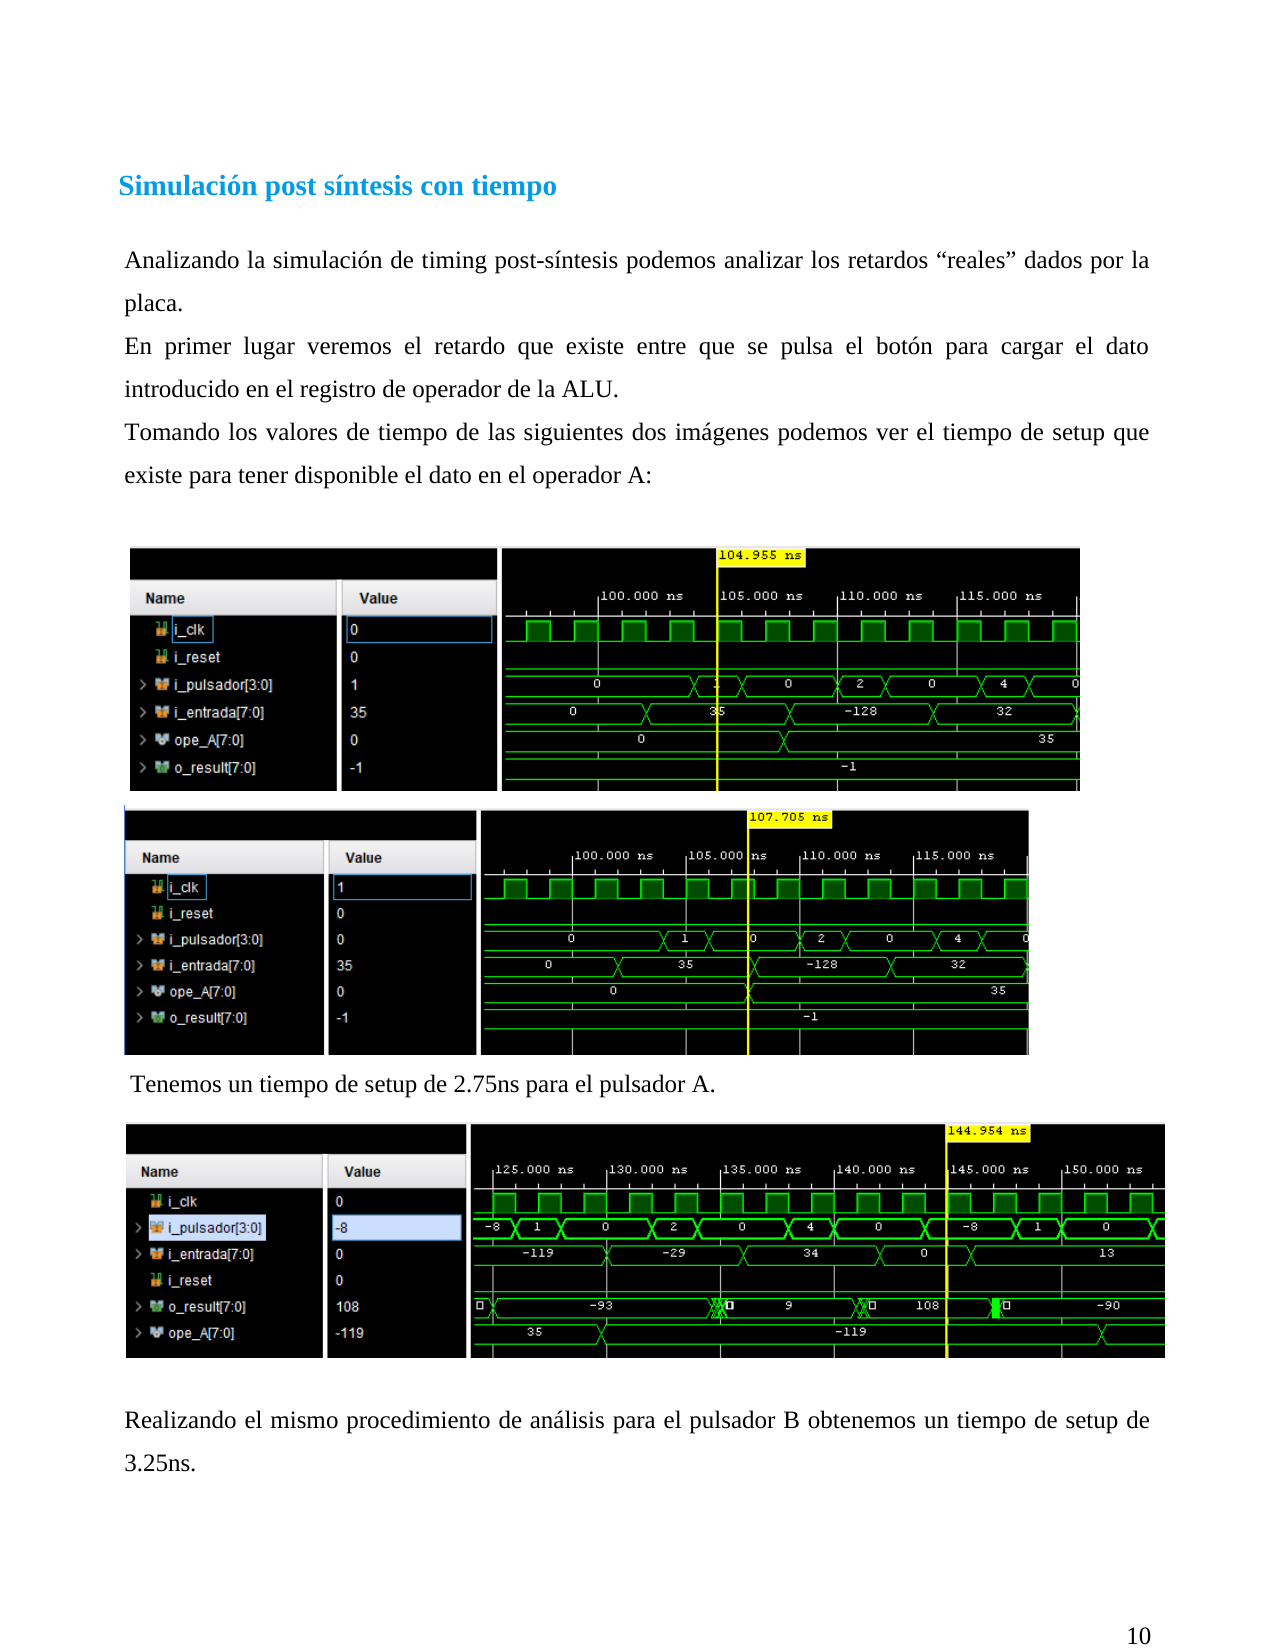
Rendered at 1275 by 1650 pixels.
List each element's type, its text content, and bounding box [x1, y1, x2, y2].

text Tomando los valores de tiempo de las siguientes dos imágenes podemos ver el tiempo de setup que existe para tener disponible el dato en el operador A: [124, 417, 1151, 489]
text Tenemos un tiempo de setup de 2.75ns para el pulsador A. [124, 1069, 1151, 1098]
text Realizando el mismo procedimiento de análisis para el pulsador B obtenemos un tiempo de setup de 3.25ns. [124, 1112, 1151, 1477]
picture [126, 1122, 1165, 1358]
picture [124, 805, 1029, 1055]
text Analizando la simulación de timing post-síntesis podemos analizar los retardos “reales” dados por la placa. [124, 245, 1151, 317]
picture [130, 546, 1080, 791]
text En primer lugar veremos el retardo que existe entre que se pulsa el botón para cargar el dato introducido en el registro de operador de la ALU. [124, 331, 1151, 403]
subtitle Simulación post síntesis con tiempo [118, 168, 1157, 202]
